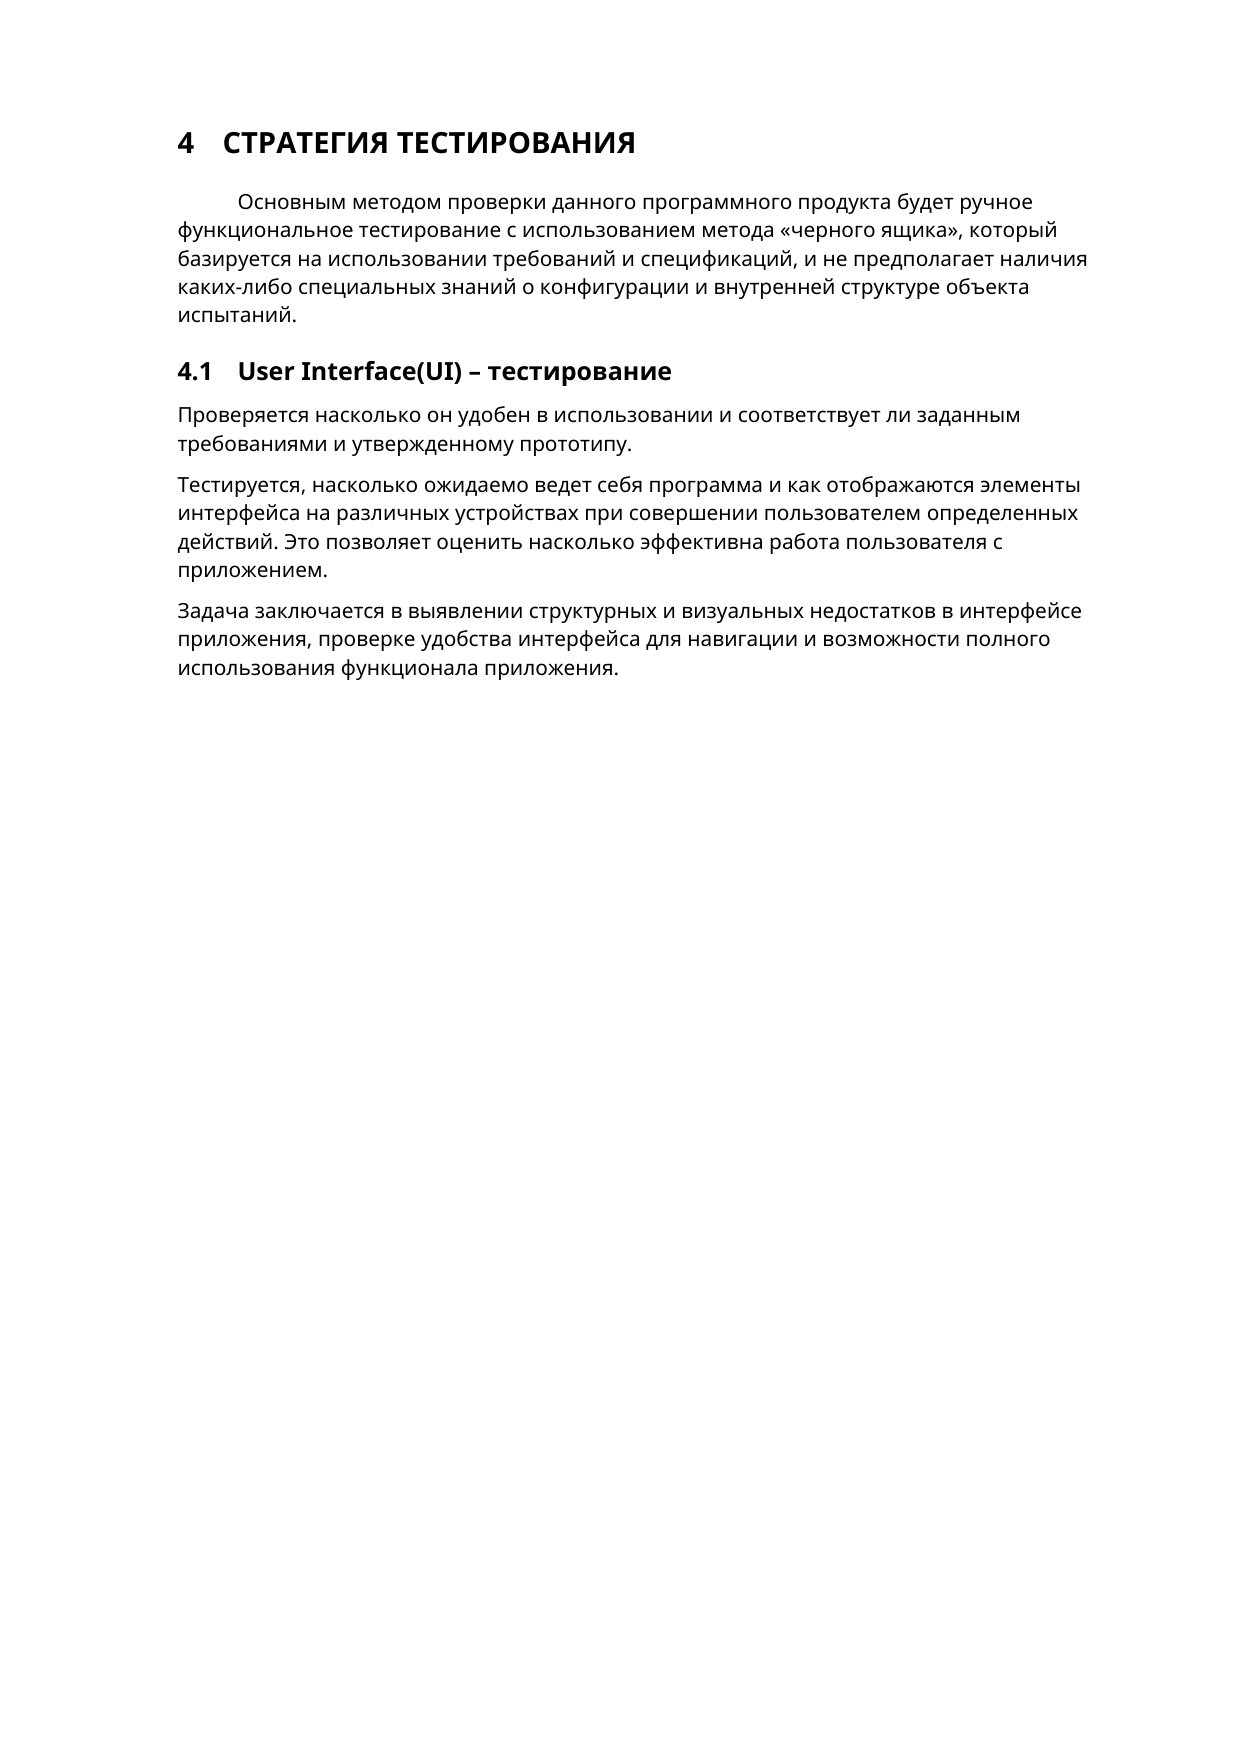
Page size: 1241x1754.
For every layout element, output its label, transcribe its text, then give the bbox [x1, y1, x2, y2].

text Основным методом проверки данного программного продукта будет ручное функциональное тестирование с использованием метода «черного ящика», который базируется на использовании требований и спецификаций, и не предполагает наличия каких-либо специальных знаний о конфигурации и внутренней структуре объекта испытаний. [177, 187, 1152, 329]
text Задача заключается в выявлении структурных и визуальных недостатков в интерфейсе приложения, проверке удобства интерфейса для навигации и возможности полного использования функционала приложения. [177, 596, 1152, 681]
subtitle Стратегия тестирования [177, 122, 1152, 162]
text Тестируется, насколько ожидаемо ведет себя программа и как отображаются элементы интерфейса на различных устройствах при совершении пользователем определенных действий. Это позволяет оценить насколько эффективна работа пользователя с приложением. [177, 470, 1152, 584]
subtitle User Interface(UI) – тестирование [177, 354, 1152, 388]
text Проверяется насколько он удобен в использовании и соответствует ли заданным требованиями и утвержденному прототипу. [177, 401, 1152, 457]
